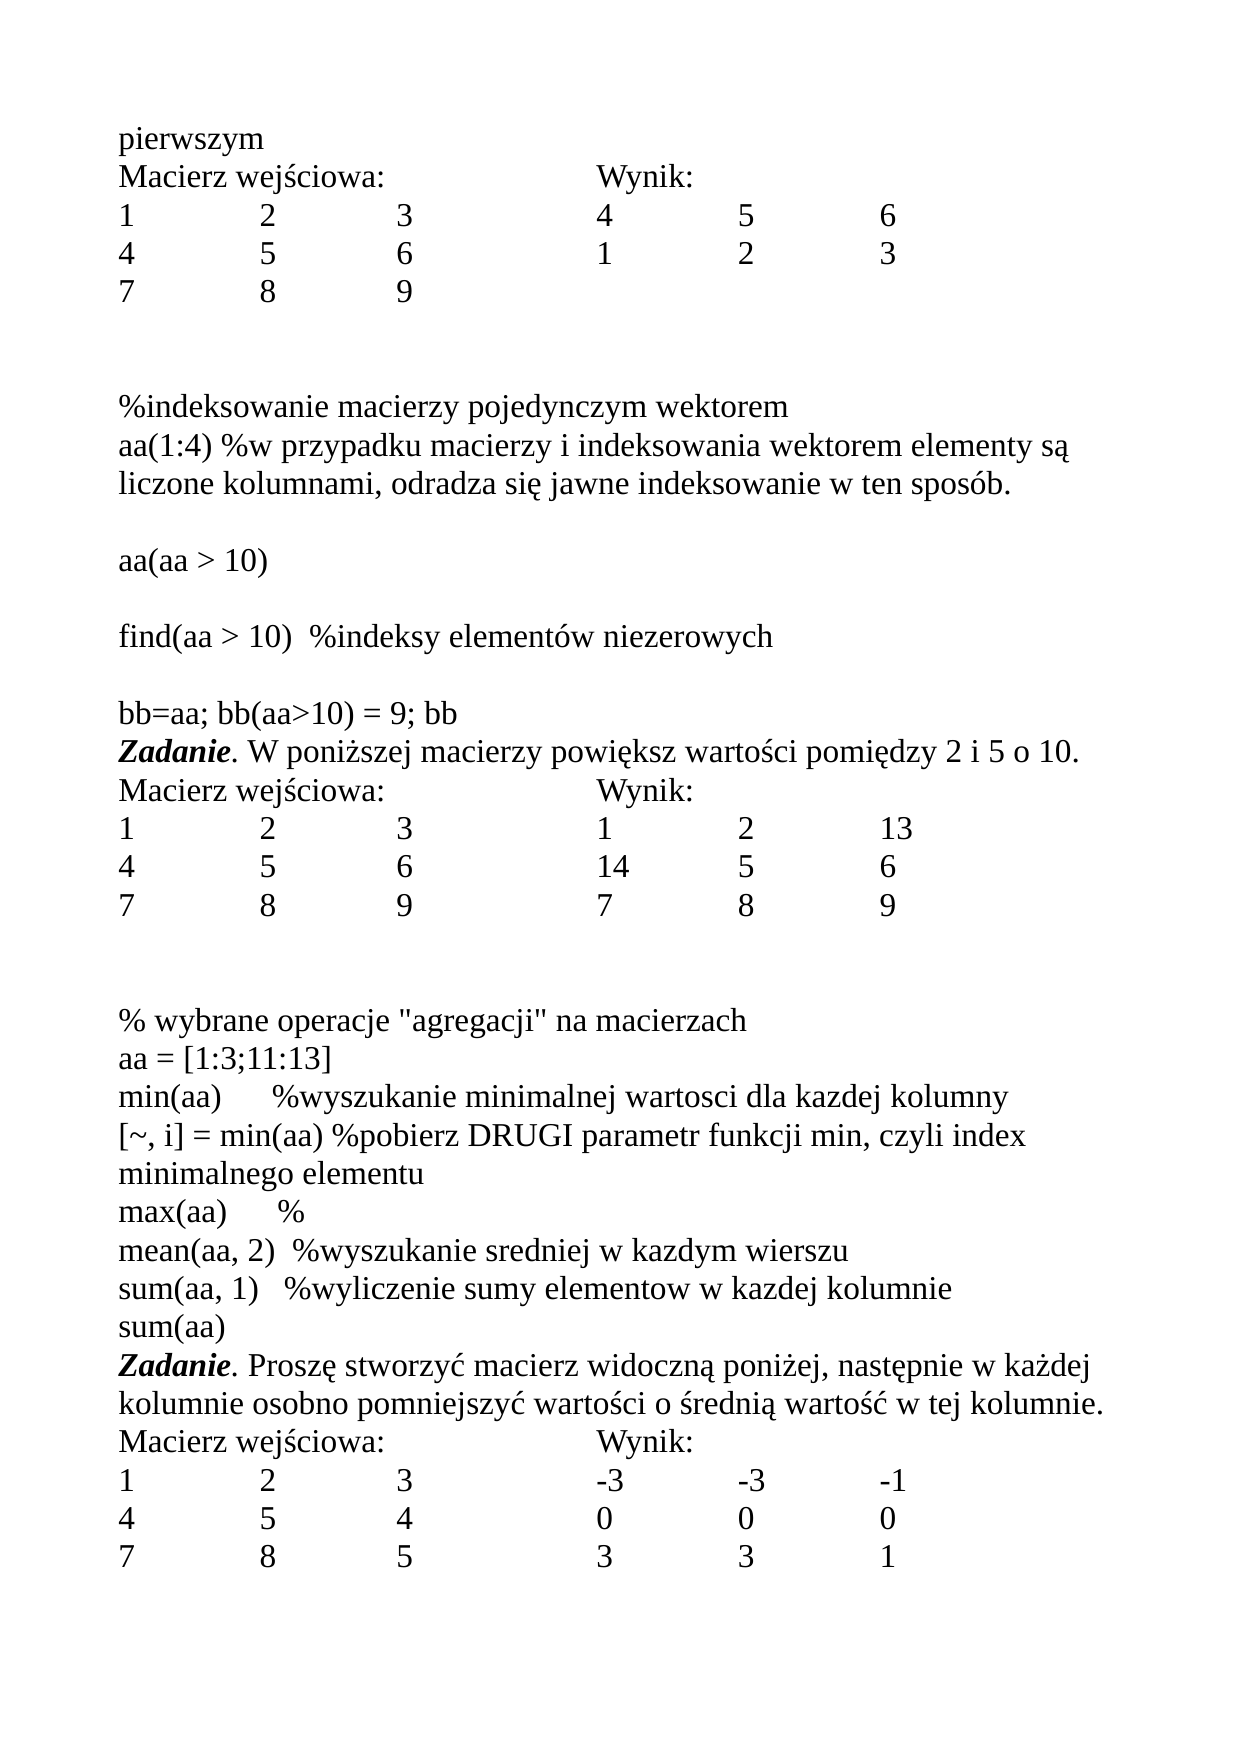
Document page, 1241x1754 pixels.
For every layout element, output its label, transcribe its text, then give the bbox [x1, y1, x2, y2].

table_cell 5 [259, 1498, 396, 1537]
table_cell 0 [596, 1498, 738, 1537]
table_cell 3 [738, 1537, 879, 1575]
table_cell 7 [596, 885, 738, 923]
table_cell 8 [259, 271, 396, 310]
text bb=aa; bb(aa>10) = 9; bb [118, 693, 1122, 732]
table_cell 7 [118, 885, 259, 923]
table_cell 6 [396, 233, 555, 271]
text min(aa) %wyszukanie minimalnej wartosci dla kazdej kolumny [118, 1077, 1122, 1115]
text find(aa > 10) %indeksy elementów niezerowych [118, 617, 1122, 655]
text %indeksowanie macierzy pojedynczym wektorem [118, 387, 1122, 425]
table_header Wynik: [596, 156, 1021, 195]
text mean(aa, 2) %wyszukanie sredniej w kazdym wierszu [118, 1230, 1122, 1268]
table_header Wynik: [596, 770, 1021, 808]
table_cell 8 [259, 1537, 396, 1575]
table_header 3 [396, 1460, 555, 1498]
table_cell 0 [879, 1498, 1021, 1537]
table_header 5 [738, 195, 879, 233]
table_header 2 [259, 195, 396, 233]
text aa(1:4) %w przypadku macierzy i indeksowania wektorem elementy są liczone kolumnami, odradza się jawne indeksowanie w ten sposób. [118, 425, 1122, 502]
table_cell 4 [118, 233, 259, 271]
table_cell 9 [879, 885, 1021, 923]
table_cell 2 [738, 233, 879, 271]
table_cell 14 [596, 847, 738, 885]
table_cell 0 [738, 1498, 879, 1537]
text % wybrane operacje "agregacji" na macierzach [118, 1000, 1122, 1038]
table_header -1 [879, 1460, 1021, 1498]
text aa(aa > 10) [118, 540, 1122, 578]
table_cell 7 [118, 1537, 259, 1575]
text Zadanie. W poniższej macierzy powiększ wartości pomiędzy 2 i 5 o 10. [118, 732, 1122, 770]
table_cell [596, 271, 1021, 310]
text max(aa) % [118, 1192, 1122, 1230]
table_header 2 [259, 808, 396, 847]
text aa = [1:3;11:13] [118, 1038, 1122, 1077]
table_cell 6 [396, 847, 555, 885]
table_header -3 [596, 1460, 738, 1498]
table_header 4 [596, 195, 738, 233]
table_cell 3 [879, 233, 1021, 271]
text Zadanie. Proszę stworzyć macierz widoczną poniżej, następnie w każdej kolumnie osobno pomniejszyć wartości o średnią wartość w tej kolumnie. [118, 1345, 1122, 1422]
table_cell [555, 808, 596, 923]
table_cell 7 [118, 271, 259, 310]
table_header Wynik: [596, 1422, 1021, 1460]
table_cell 4 [118, 1498, 259, 1537]
table_header Macierz wejściowa: [118, 1422, 596, 1460]
table_header -3 [738, 1460, 879, 1498]
table_header Macierz wejściowa: [118, 156, 596, 195]
table_cell 3 [596, 1537, 738, 1575]
table_cell 5 [259, 233, 396, 271]
table_header Macierz wejściowa: [118, 770, 596, 808]
text sum(aa, 1) %wyliczenie sumy elementow w kazdej kolumnie [118, 1268, 1122, 1307]
table_cell 5 [259, 847, 396, 885]
table_cell 5 [396, 1537, 555, 1575]
table_cell 9 [396, 885, 555, 923]
text [~, i] = min(aa) %pobierz DRUGI parametr funkcji min, czyli index minimalnego elementu [118, 1115, 1122, 1192]
table_header 3 [396, 808, 555, 847]
table_header 1 [118, 195, 259, 233]
table_header 2 [738, 808, 879, 847]
table_header 13 [879, 808, 1021, 847]
text pierwszym [118, 118, 1122, 156]
table_cell 4 [396, 1498, 555, 1537]
table_cell 8 [738, 885, 879, 923]
table_cell 8 [259, 885, 396, 923]
table_cell 4 [118, 847, 259, 885]
table_header 1 [596, 808, 738, 847]
table_cell [555, 195, 596, 310]
text sum(aa) [118, 1307, 1122, 1345]
table_cell [555, 1460, 596, 1575]
table_cell 1 [879, 1537, 1021, 1575]
table_header 3 [396, 195, 555, 233]
table_cell 1 [596, 233, 738, 271]
table_cell 5 [738, 847, 879, 885]
table_header 2 [259, 1460, 396, 1498]
table_header 1 [118, 1460, 259, 1498]
table_cell 6 [879, 847, 1021, 885]
table_header 6 [879, 195, 1021, 233]
table_cell 9 [396, 271, 555, 310]
table_header 1 [118, 808, 259, 847]
